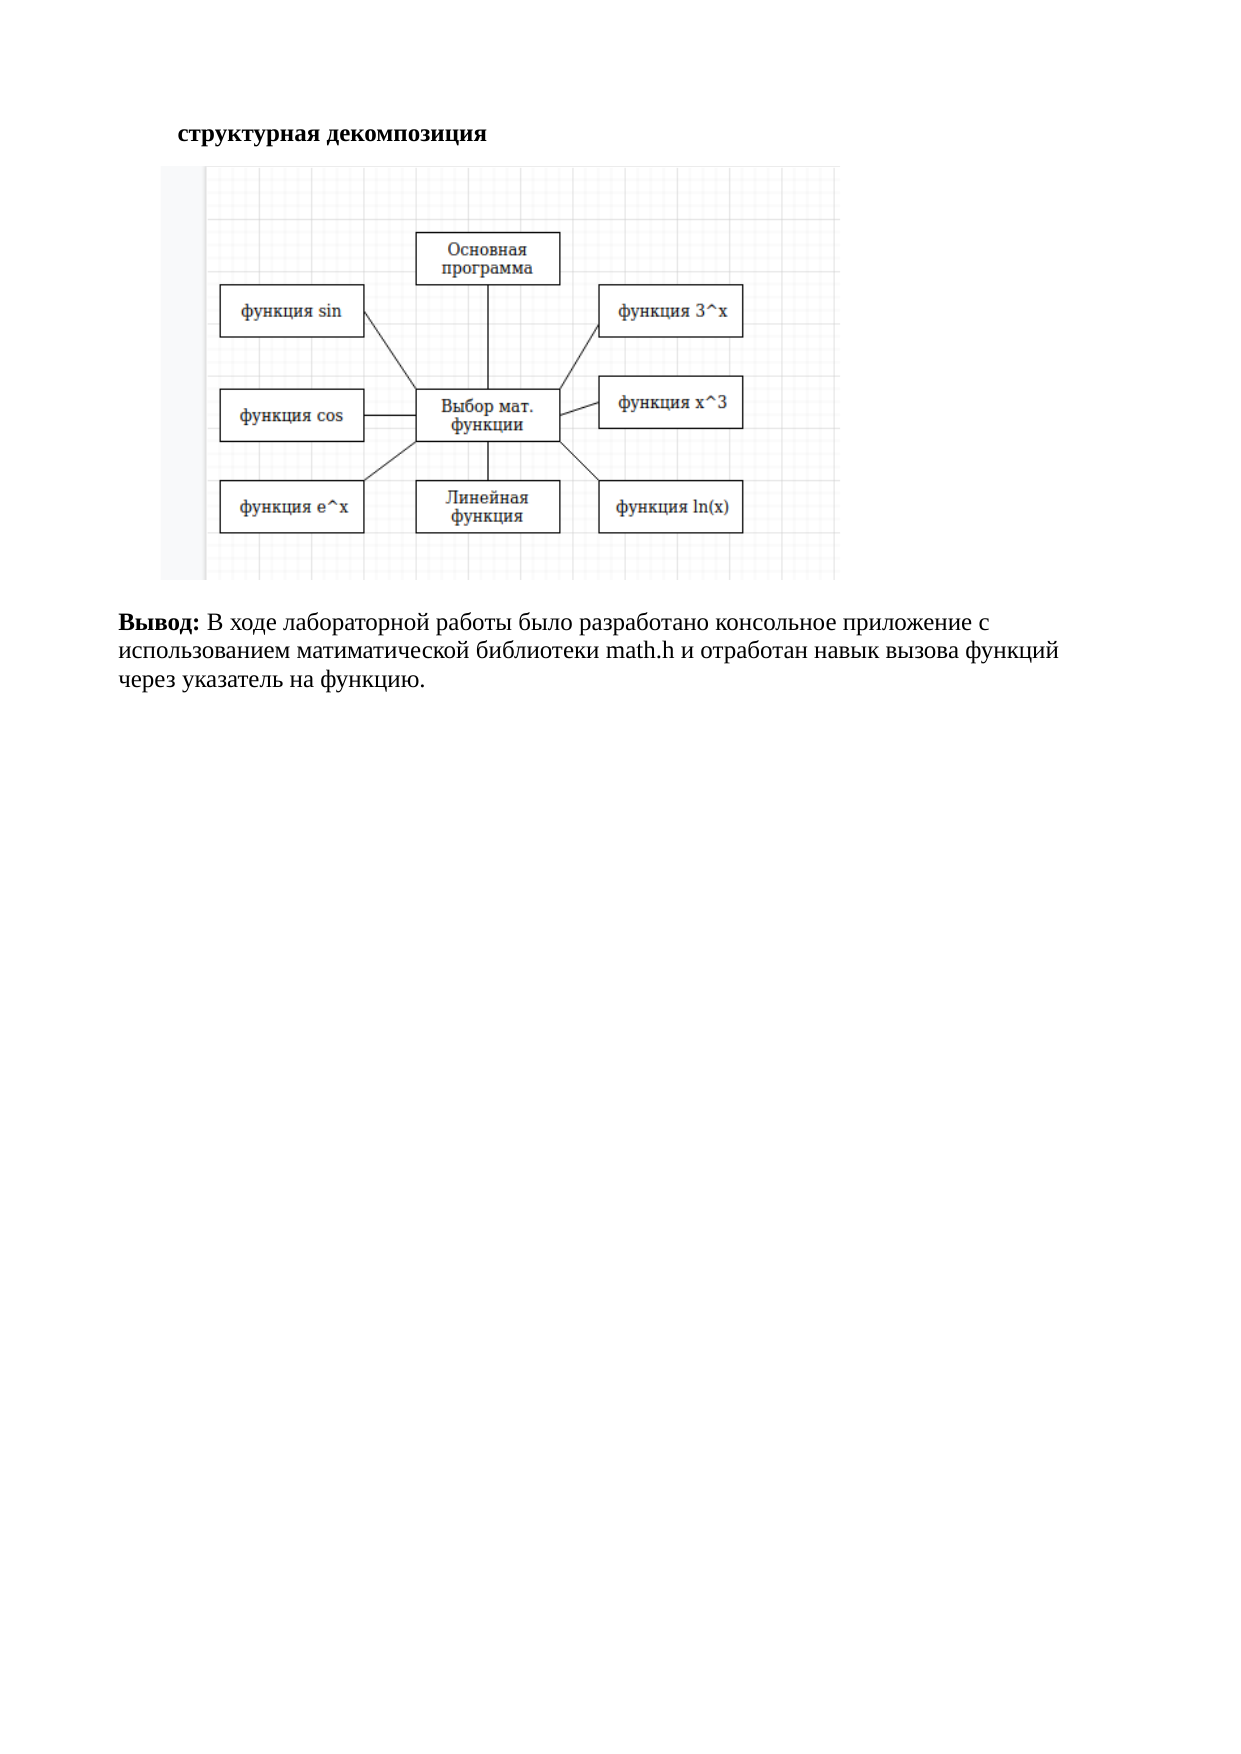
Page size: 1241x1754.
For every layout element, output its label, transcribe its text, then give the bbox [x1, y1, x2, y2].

text структурная декомпозиция [118, 118, 1122, 147]
text Вывод: В ходе лабораторной работы было разработано консольное приложение с использованием матиматической библиотеки math.h и отработан навык вызова функций через указатель на функцию. [118, 607, 1122, 693]
picture [160, 166, 521, 580]
